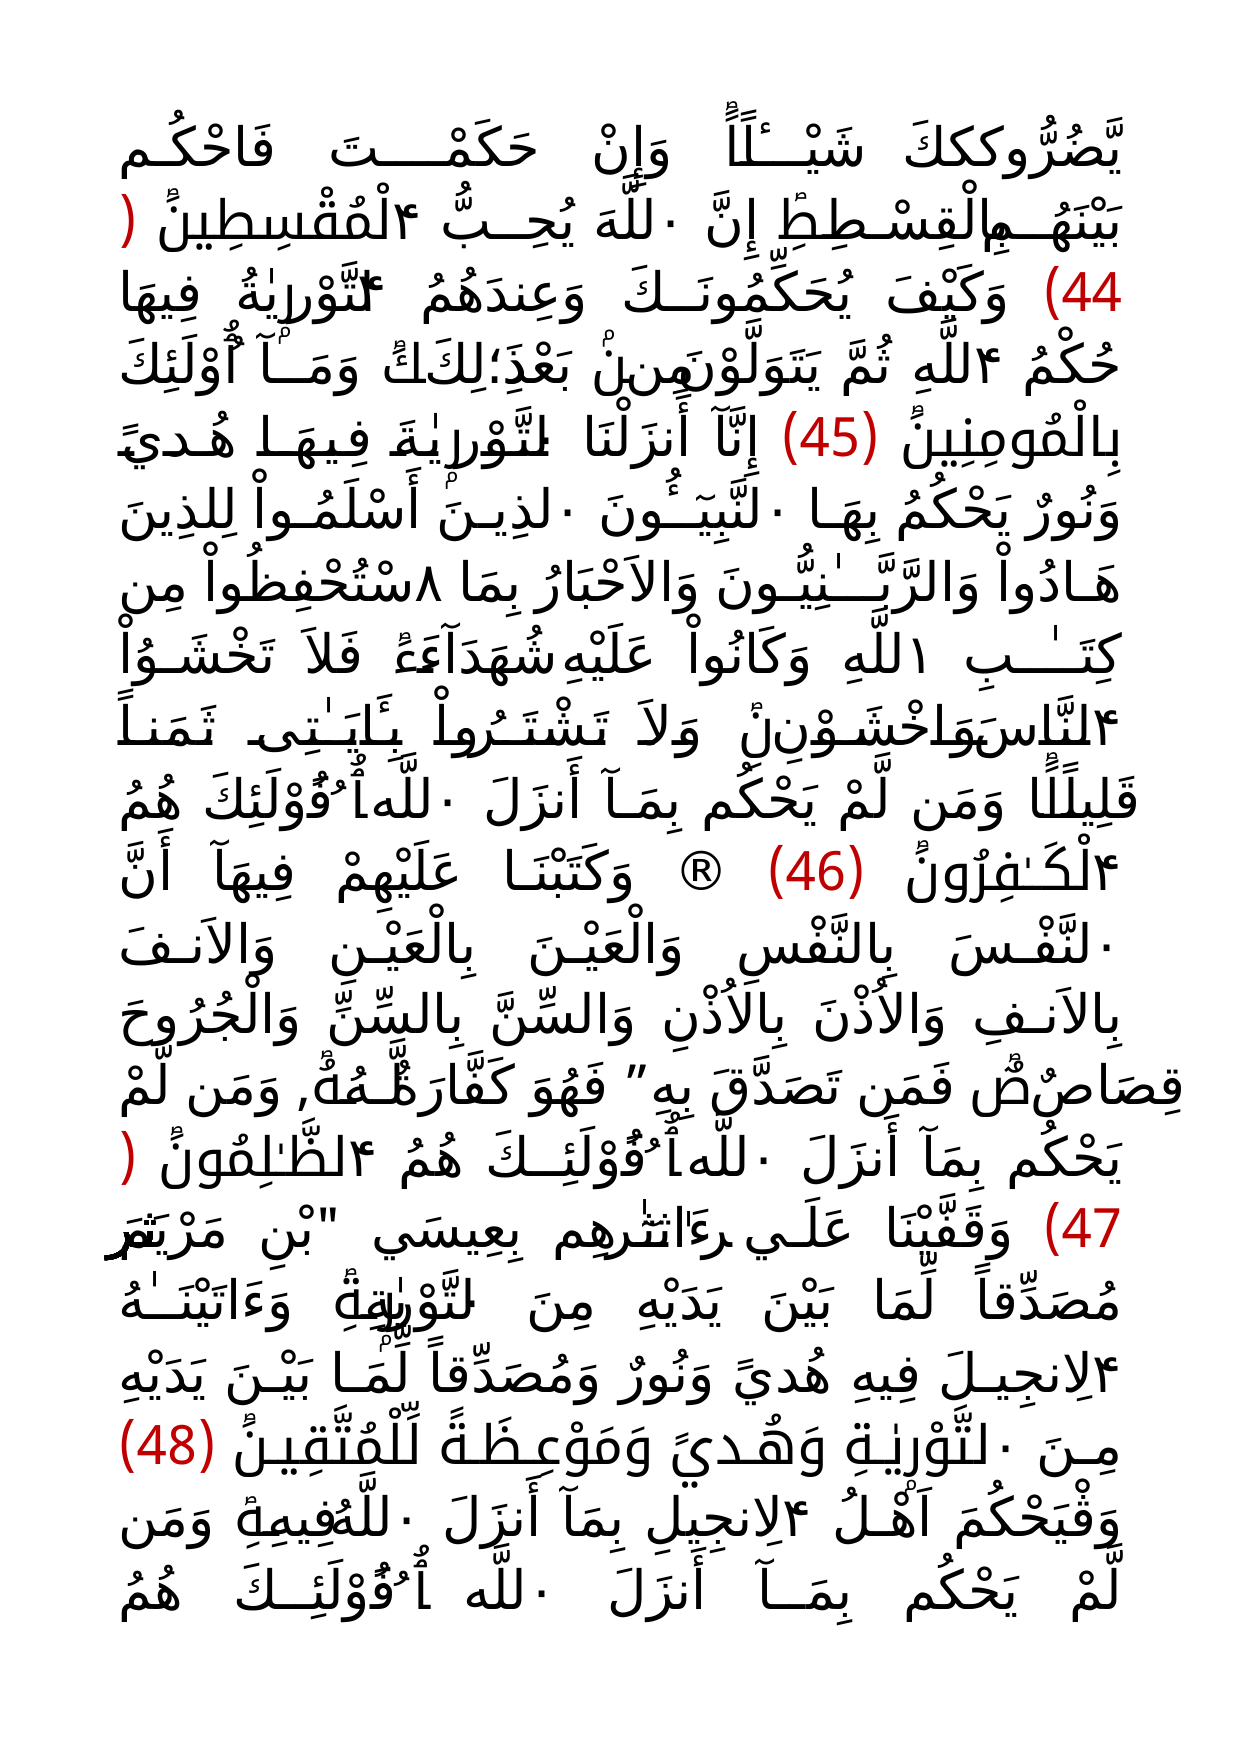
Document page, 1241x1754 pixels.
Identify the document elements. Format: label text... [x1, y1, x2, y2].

text بِسْمِ ۱للَّهِ ۱لرَّحْمَـٰنِ ۱لرَّحِيمِ يَـٰٓـأَيُّهَـا ۰لذِينَ ءَامَنُوٓاْ أَوْفُواْ بِالْعُقُودِؐ (1) ٱُحِلَّــتْ لَكُم بَهِيمَةُ ۴لاَنْعَــٰمِ إِلاَّ مَا يُتْلۭيٰ عَلَيْكُمْ غَيْرَ مُحِلِّى ۱لصَّيْدِ وَأَنتُمْ حُرُم٘ؐ اِنَّ ۰للَّهَ يَحْكُمُ مَا يُرۣيدُؐ (2) يَـٰٓأَيُّهَا ۰لذِيـنَ ءَامَنُواْ لاَ تُحِلُّواْ شَعَــٰٓئِرَ ۰للَّهِ وَلاَ ۰لشَّهْرَ ۰لْحَرَامَ وَلاَ ۰لْهَدْيَ وَلاَ ۰لْقَـلَئِدَ وَلآَ ءَآمِّينَ ۰لْبَيْــتَ ۰لْحَرَامَ يَبْتَغُونَ فَضْلًا مِّن رَّبِّهِمْ وَرۣضْوَ؛ناًؐ وَإِذَا حَلَلْتُمْ فَاصْطَادُواْؐ وَلاَ يَجْرۣمَنَّكُمْ شَنَـَٔانُ قَوْمٖ اَن صَدُّوكُمْ عَنِ ۱ڤْمَسْجِدِ ۱لْحَرَامِ أَن تَعْتَدُواْؐ وَتَعَاوَنُواْ عَلَي ۰لْبِـرّۣ وَالتَّقْوۭيٰؐ وَلاَ تَعَـاوَنُـواْ عَلَي ۰لِاثْـمِ وَالْعُـدْوَ؛نِؐ وَاتَّـقُـواْ ۴للَّهَؐ إِنَّ ۰للَّهَ شَدِيدُ ۴لْعِقَابببِؐ (3) ¥ حُرّۣمَــتْ عَلَيْكُمُ ۴لْمَيْتَةُ وَالدَّمُ وَلَحْمُ ۴لْخِنزۣيرۣ وَمَآ ٱُهِلَّ لِغَـيْرۣ ۱للَّهِ بِهِ” وَاڤْمُنْخَـنِـقَـةُ وَالْمَـوْقُـوذَةُ وَالْمُتَرَدِّيَةُ وَاڤنَّطِيحَةُ وَمَآ أَكَلَ ۰لسَّبُعُ إِلاَّ مَـا ذَكَّيْتُــمْ وَمَا ذُبِحَ عَلَي ۰لنُّصُــبِ وَأَن تَسْتَقْسِمُواْ بِالاَزْچَــمِؐ ذَ؛لِــكُــمْ فِسْق٘ؐ ۱لْيَـوْمَ يَئِـسَ ۰لذِينَ كَفَرُواْ مِن دِينِكُمْؐ فَلاَ تَخْشَوْهُــمْ وَاخْشَوْنِؐ ۱لْيَوْمَ أَكْمَلْــتُ لَكُمْ دِينَكُمْ وَأَتْمَمْــتُ عَلَيْكُمْ نِعْمَتِى وَرَضِـيـــتُ لَكُـمُ ۴لِاسْچَـمَ دِينـاًؐ فَمَنُ ۶ضْـطُــرَّ فِى مَخْمَصَـةٖ غَيْرَ مُتَجَانِـفٍ لِإِّثْـمٍ فَإِنَّ ۰للَّهَ غَـفُـورٌ رَّحِـيـمٌؐ (4) يَسْــَٔلُونَكَ مَاذَآ ٱُحِلَّ لَهُمْؐ قُلُ ۷حِلَّ لَكُمُ ۴لطَّيِّبَــٰــتُ وَمَــا عَلَّمْتُم مِّنَ ۰لْجَوَارۣحِ مُكَلِّبِينَ تُعَلِّمُونَهُنَّ مِمَّا عَلَّمَكُمُ ۴للَّهُؐ فَكُلُواْ مِمَّآ أَمْسَكْنَ عَلَيْكُمْ وَاذْكُرُواْ èسْمَ ۰للَّهِ عَلَيْهِؐ وَاتَّقُواْ ۴للَّهَؐ إِنَّ ۰للَّهَ سَرۣيعُ ۴لْحِـسَـابببِؐ (5) ۱لْيَـوْمَ ٱُحِـلَّ لَكُـمُ ۴لطَّيِّبَــٰــتُ وَطَعَامُ ۴لذِينَ ٱُوتُواْ ۴لْكِتَــٰــبَ حِلٌّ لَّكُمْ وَطَعَامُكُمْ حِـلٌّ لَّهُــمْ وَاڤْمُحْصَنَــٰــتُ مِنَ ۰لْمُومِنَــٰــتِ وَاڤْمُحْصَنَــٰــتُ مِنَ ۰لـذِينَ ٱُوتُواْ ۴لْكِتَــٰــبَ مِن قَـبْلِكُمُ; إِذَآ ءَاتَيْتُمُوهُنَّ ٱُجُورَهُنَّ مُحْصِنِيـنَ غَيْرَ مُسَـٰفِحِيـنَ وَلاَ مُتَّخِـذِىٓ أَخْدَانٍؐ وَمَنْ يَّكْفُرْ بِالِايمَـٰنِ فَقَدْ حَبِطَ عَمَلُهُ„ وَهُوَ فِى ۱لاَخِرَةِ مِنَ ۰لْخَــٰسِرۣينَؐ (6) ® يَـٰٓأَيُّهَا ۰لذِينَ ءَامَنُوٓاْ إِذَا قُمْتُـمُ; إِلَي ۰لصَّلَــوٰةِ فَاغْسِلُواْ وُجُوهَكُمْ وَأَيْدِيَكُمُ; إِلَي ۰لْمَرَافِقِ وَامْسَحُواْ بِرُءُوسِكُمْؐ وَأَرْجُلَكُمُ; إِلَي ۰لْكَعْبَيْنِؐ وَإِن كُنتُمْ جُنُبــاً فَاطَّهَّرُواْؐ وَإِن كُنتُم مَّرْضۭيٰٓ أَوْ عَلَيٰ سَفَـر۫ اَوْ جَـآءَ احَدٌ مِّنكُم مِّنَ ۰لْغَآئِطِ أَوْ چَمَسْتُمُ ۴لنِّسَـآءَ فَلَمْ تَجِدُواْ مَآءً فَتَيَمَّمُواْ صَعِيداً طَيِّباً فَامْسَحُواْ بِوُجُوهِكُمْ وَأَيْدِيكُم مِّنْهُؐ مَا يُرۣيدُ ۴للَّهُ لِيَجْعَلَ عَلَيْكُم مِّنْ حَرَجٍؐ وَچَكِنْ يُّرۣيــدُ لِيُطَهِّرَكُمْ وَلِيُتِمَّ نِعْمَتَهُ„ عَلَيْكُمْ لَعَلَّكُمْ تَشْكُرُونَؐ (7) وَاذْكُرُواْ نِعْمَةَ ۰للَّهِ عَلَيْكُمْ وَمِيثَــٰقَهُ ۴ﻟ﮲ وَاثَقَكُم بِهِ“ إِذْ قُلْتُمْ سَمِعْنَا وَأَطَعْنَاؐ وَاتَّقُواْ ۴للَّهَؐ إِنَّ ۰للَّهَ عَلِيمٛ بِذَاتِ ۱لصُّدُورۣؐ (8) يَـٰٓـأَيُّهَا ۰لذِينَ ءَامَنُواْ كُونُواْ قَوَّ؛مِينَ لِلهِ شُهَـدَآءَ بِالْقِـسْـطِؐ وَلاَ يَجْرۣمَـنَّــكُمْ شَنَـــَٔانُ قَــوْمٖ عَلَـيٰٓ أَلاَّ تَعْدِلُواْؐ èعْدِلُواْ هُوَ أَقْـرَبببُ لِلتَّقْوۭيٰؐ وَاتَّقُـواْ ۴للَّهَؐ إِنَّ ۰للَّهَ خَبِيرٛ بِمَــا تَعْمَلُونَؐ (9) وَعَدَ ۰للَّهُ ۴لذِينَ ءَامَنُواْ وَعَمِلُواْ ۴ڤصَّـٰڤِحَـٰــتِ لَهُم مَّغْفِرَةٌ وَأَجْر٘ عَظِيمٌؐ (10) وَالذِينَ كَفَرُواْ وَكَذَّبُواْ بِـَٔايَــٰتِنَآ ٱُوْلَئِكَ أَصْحَــٰــبُ ۴لْجَحِيمِؐ (11) يَـٰٓأَيُّهَا ۰لذِينَ ءَامَنُواْ ۶ذْكُرُواْ نِعْمَــتَ ۰للَّهِ عَلَيْكُمُ; إِذْ هَمَّ قَوْم٘ اَنْ يَّـبْسُطُوٓاْ إِلَيْكُمُ; أَيْدِيَهُمْ فَكَفَّ أَيْدِيَهُمْ عَنكُمْؐ وَاتَّقُواْ ۴للَّهَؐ وَعَلَي ۰للَّهِ فَلْيَتَوَكَّلِ ۱لْمُومِنُونَؐ (12) © وَلَقَدَ اَخَذَ ۰للَّهُ مِيثَـٰقَ بَنِىٓ إِسْرَآءِيلَ وَبَعَثْنَا مِنْهُمُ èثْنَىْ عَشَرَ نَقِيبـاًؐ وَقَالَ ۰للَّهُ إِنِّى مَعَكُمْؐ لَـئِـنَ اَقَمْتُمُ ۴لصَّلَوٰةَ وَءَاتَيْتُمُ ۴لزَّكَوٰةَ وَءَامَنتُم بِرُسُلِى وَعَزَّرْتُمُوهُمْ وَأَقْرَضْتُمُ ۴للَّهَ قَرْضاٗ حَسَناً لُءَّكَفِّرَنَّ عَنكُمْ سَيِّــَٔاتِكُمْ وَلُءَدْخِلَنَّكُمْ جَنَّــٰــتٍ تَجْرۣى مِـن تَحْتِهَا ۰لاَنْهَـٰـرُؐ فَمَن كَفَـرَ بَـعْـدَ ذَ؛لِـكَ مِنكُمْ فَقَد ضَّلَّ سَوَآءَ ۰لسَّبِيلِؐ (13) فَبِمَا نَقْضِهِم مِّيثَــٰقَهُمْ لَعَنَّــٰهُمْ وَجَعَلْنَا قُلُوبَهُمْ قَــٰسِيَـةً يُحَـرّۣفُونَ ۰لْكَلِـمَ عَن مَّوَاضِعِهِ” وَنَسُـواْ حَظّـاً مِّمَّــا ذُكِّـرُواْ بِهِؐ” وَلاَ تَــزَالُ تَطَّلِعُ عَلَيٰ خَآئِنَةٍ مِّنْهُمُ; إِلاَّ قَلِيلًا مِّنْهُــمْؐ فَاعْــفُ عَنْهُمْ وَاصْفَحِؐ اِنَّ ۰للَّهَ يُحِــبُّ ۴ڤْمُحْسِنِينَؐ (14) وَمِـنَ ۰لذِيـنَ قَالُوٓاْ إِنَّــا نَصَـٰرۭيٰٓ أَخَذْنَا مِيثَــٰقَهُمْ فَنَسُواْ حَظّاً مِّمَّــا ذُكِّرُواْ بِهِ” فَأَغْرَيْنَا بَيْنَهُمُ ۴لْعَدَ؛وَةَ وَالْبَغْضَآءَ اۭلَيٰ يَوْمِ ۱لْقِيَــٰمَةِؐ وَسَوْفَ يُنَبِّيؖهُمُ ۴للَّهُ بِمَاكَانُواْ يَصْنَعُونَؐ (15) يَـٰٓأَهْلَ ۰لْكِتَــٰــبِ قَدْ جَآءَكُمْ رَسُولُنَـا يُبَيِّنُ لَكُمْ كَثِيراً مِّمَّا كُنتُمْ تُخْفُونَ مِنَ ۰لْكِتَــٰــبِ وَيَعْفُواْ عَن كَثِيرٍؐ (16) قَدْ جَآءَكُم مِّنَ ۰للَّهِ نُورٌ وَكِتَــٰــبٌ مُّبِينٌ (17) يَهْدِى بِهِ ۱للَّهُ مَـنِ 'تَّبَعَ رۣضْوَ؛نَهُ„ سُبُلَ ۰لسَّچَمِؐ وَيُخْرۣجُـهُم مِّنَ ۰لظُّلُمَــٰــتِ إِلَي ۰لنُّورۣ بِإِذْنِهِؐ” وَيَهْدِيهِمُ; إِلَيٰ صِرَ؛طٍ مُّسْتَقِيمٍؐ (18) ® لَّقَدْ كَفَـرَ ۰لذِيـنَ قَالُوٓاْ إِنَّ ۰للَّهَ هُوَ ۰لْمَسِيحُ èبْنُ مَرْيَمَؐ قُـلْ فَمَنْ يَّمْلِــكُ مِنَ ۰للَّهِ شَيْـــٔاٗ اِنَ اَرَادَ أَنْ يُّهْلِــكَ ۰ڤْمَسِيحَ "بْنَ مَرْيَــمَ وَٱُمَّهُ„ وَمَن فِى ۱لاَرْضِ جَمِيعـاًؐ وَلِلهِ مُلْــكُ ۴لسَّمَــٰوَ؛تتتِ وَالاَرْضِ وَمَا بَيْنَهُمَاؐ يَخْلُـقُ مَا يَشَآءُؐ وَاللَّهُ عَلَيٰ كُلِّ شَيْءٍ قَدِيــرٌؐ (19) وَقَالَــتِ ۱لْيَهُودُ وَالنَّصَــٰرۭيٰ نَحْـنُ أَبْنَــٰٓؤُاْ ۴للَّهِ وَأَحِبَّـٰٓؤُهُؐ, قُلْ فَلِمَ يُعَذِّبُكُم بِذُنُوبِكُمؐ بَلَ اَنتُم بَشَرٌ مِّمَّـنْ خَلَقَؐ يَغْفِرُ لِمَنْ يَّشَآءُ وَيُعَذِّبببُ مَـنْ يَّشَآءُؐ وَلِلهِ مُلْكُ ۴لسَّمَـٰوَ؛تتتِ وَالاَرْضِ وَمَا بَيْنَهُمَـاؐ وَإِلَيْهِ ۱لْمَصِيرُؐ (20) يَـٰٓأَهْلَ ۰لْكِتَــٰــبِ قَدْ جَآءَكُمْ رَسُولُنَا يُبَيِّنُ لَكُمْ عَلَيٰ فَتْرَةٍ مِّنَ ۰لرُّسُلِ أَن تَقُولُواْ مَا جَآءَنَــا مِنۢ بَشِيرٍ وَلاَ نَذِيرٍ فَقَدْ جَآءَكُم بَشِيرٌ وَنَذِيرٌؐ وَاللَّهُ عَلَيٰ كُلِّ شَيْءٍ قَدِيرٌؐ (21) وَإِذْ قَالَ مُوسۭيٰ لِقَوْمِهِ” يَــٰقَوْمِ ۹ذْكُرُواْ نِعْمَةَ ۰للَّهِ عَلَيْكُمُ; إِذْ جَعَلَ فِيكُمُ; أَنۢبِيؕـآءَ وَجَعَلَكُم مُّلُوكـاًؐ وَءَاتۭيٰكُم مَّا لَمْ يُوتتتِ أَحَداً مِّنَ ۰لْعَــٰلَمِينَؐ (22) يَــٰقَوْمِ ۹دْخُلُواْ ۴لاَرْضَ ۰لْمُقَدَّسَةَ ۰لتِى كَتَــــبَ ۰للَّهُ لَــكُمْؐ وَلاَ تَرْتَدُّواْ عَلَيٰٓ أَدْبۭـٰرۣكُمْ فَتَنقَــلِبُـواْ خَـــٰسِرۣيـنَؐ (23) قَــالُواْ يَــٰمُوسۭيٰٓ إِنَّ فِيهَا قَوْمـاً جَبّۭارۣينَؐ وَإِنَّا لَن نَّدْخُلَهَـا حَتَّـيٰ يَخْرُجُواْ مِنْهَــاؐ فَإِنْ يَّخْرُجُواْ مِنْـهَـا فَإِنَّا دَ؛خِلُـونَؐ (24) ¤ قَالَ رَجُچَنِ مِنَ ۰لذِينَ يَخَافُونَ أَنْعَمَ ۰للَّهُ عَلَيْهِمَا ۸دْخُلُواْ عَلَيْهِمُ ۴لْبَابببَؐ فَإِذَا دَخَلْتُمُوهُ فَإِنَّكُمْ غَـٰلِبُونَؐ وَعَلَي ۰للَّهِ فَتَوَكَّلُوٓاْ إِن كُنتُــم مُّومِنِيـنَؐ (25) قَــالُواْ يَــٰمُوسۭيٰٓ إِنَّـا لَن نَّدْخُلَهَآ أَبَداً مَّـا دَامُواْ فِيهَا فَاذْهَــبَ اَنتَ وَرَبُّكَ فَقَــٰتِلآَ إِنَّا هَــٰهُنَا قَــٰعِدُونَؐ (26) قَالَ رَبِّ إِنِّى لآَ أَمْلِكُ إِلاَّ نَفْسِىؐ وَأَخِىؐ فَافْرُقْ بَيْنَنَـا وَبَيْنَ ۰لْقَوْمِ ۱لْفَــٰسِقِيـنَؐ (27) قَالَ فَإِنَّهَا مُحَـرَّمَة٘ عَلَيْهِمُؐ; أَرْبَعِينَ سَنَةً يَتِيهُـونَ فِى ۱لاَرْضِؐ فَلاَ تَاسَ عَلَي ۰لْقَوْمِ ۱لْفَــٰسِقِينَؐ (28) وَاتْلُ عَلَيْهِــمْ نَبَأَ "بْنَيَ —ادَمَ بِالْحَقِّ إِذْ قَرَّبَــا قُرْبَاناً فَتُقُبِّلَ مِنَ اَحَدِهِمَا وَلَمْ يُتَقَبَّلْ مِنَ ۰لاَخَرۣؐ قَالَ لَأَقْتُلَنَّــكَؐ قَالَ إِنَّمَا يَتَقَبَّلُ ۴للَّهُ مِنَ ۰لْمُتَّقِينَؐ (29) لَـئِنۢ بَسَطْــتَّ إِلَيَّ يَدَكَ لِتَقْتُـلَنِى مَـآ أَنَــا بِبَاسِطٍ يَدِيَ إِلَيْــكَ لَأِقْتُلَــكَؐ إِنِّيَ أَخَافُ ۴للَّهَ رَبَّ ۰لْعَــٰلَمِينَؐ (30) إِنِّيَ ٱُرۣيدُ أَن تَبُوٓأَ بِإِثْمِى وَإِثْمِــكَ فَتَكُونَ مِنَ اَصْحَــٰــبِ ۱لنّۭارۣؐ وَذَ؛لِكَ جَزَ×ؤُاْ ۴لظَّـٰلِمِــيـنَؐ (31) فَطَوَّعَــــتْ لَــهُ„ نَفْسُــهُ„ قَتْلَ أَخِيـهِ فَقَتَــلَــهُ„ فَأَصْبَحَ مِـنَ ۰لْخَــٰسِرۣيـنَؐ (32) فَبَعَــــثَ ۰للَّهُ غُرَابــاً يَبْحَــــثُ فِى ۱لاَرْضِ لِيُرۣيَــهُ„ كَيْــفَ يُوَ؛رۣى سَوْءَةَ أَخِيهِؐ قَــالَ يَـٰوَيْلَتۭيٰٓ أَعَجَزْتتتُ أَنَ اَكُونَ مِثْلَ هَـٰذَا ۰لْغُرَابببِ فَٱُوَ؛رۣيَ سَوْءَةَ أَخِى فَأَصْبَحَ مِنَ ۰لنَّــٰدِمِينَ (33) مِنَ اَجْلِ ذَ؛لِكَؐ كَتَبْنَـا عَلَيٰ بَنِىٓ إِسْرَآءِيلَ أَنَّهُ„ مَن قَتَلَ نَفْساَۢ بِغَيْـرۣ نَفْسٖ اَوْ فَسَادٍ فِى ۱لاَرْضِ فَكَأَنَّمَا قَتَلَ ۰لنَّاسَ جَمِيعـاًؐ وَمَنَ اَحْيۭاهَــا فَكَأَنَّمَآ أَحْيَــا ۰لنَّاسَ جَمِيعاًؐ ® وَلَقَدْ جَآءَتْهُمْ رُسُلُنَـا بِالْبَيِّنَــٰــتِ ثُـمَّ إِنَّ كَثِيراً مِّنْهُم بَعْدَ ذَ؛لِــكَ فِى ۱لاَرْضِ لَمُسْرۣفُــونَؐ (34) إِنَّــمَــا جَزَ×ؤُاْ ۴لذِينَ يُحَارۣبُونَ ۰للَّهَ وَرَسُولَهُ„ وَيَسْعَوْنَ فِى ۱لاَرْضِ فَسَــاداٗ اَنْ يُّقَــتَّــلُــوٓاْ أَوْ يُصَــلَّبُــوٓاْ أَوْ تُقَطَّــعَ أَيْدِيهِــــمْ وَأَرْجُلُهُم مِّنْ خِچَفٖ اَوْ يُنفَوْاْ مِنَ ۰لاَرْضِؐ ذَ؛لِــكَ لَهُــمْ خِزْيٌ فِى ۱لدُّنْيۭـاؐ وَلَهُــمْ فِى ۱لاَخِرَةِ عَــذَاب٘ عَظِيــم٘ (35) اِلاَّ ۰لذِينَ تَابُواْ مِن قَــبْـلِ أَن تَقْدِرُواْ عَلَيْهِمْ فَاعْلَمُوٓاْ أَنَّ ۰للَّــهَ غَفُورٌ رَّحِيمٌؐ (36) يَـٰٓأَيُّهَــا ۰لذِينَ ءَامَنُواْ èتَّقُواْ ۴للَّهَ وَابْتَغُوٓاْ إِلَيْهِ ۱لْوَسِيلَةَ وَجَــٰهِدُواْ فِى سَبِيـلِــهِ” لَعَلَّــكُــمْ تُفْلِحُـونَؐ (37) إِنَّ ۰لذِيـنَ كَـفَــرُواْ لَوَ اَنَّ لَهُــم مَّــا فِى ۱لاَرْضِ جَمِيعــاً وَمِثْلَهُ„ مَعَهُ„ لِيَفْتَدُواْ بِهِ” مِـنْ عَـذَابببِ يَــوْمِ ۱لْقِيَــٰـمَةِ مَــا تُقُبِّلَ مِنْهُمْؐ وَلَهُمْ عَذَاببب٘ اَلِيــمٌؐ (38) يُرۣيدُونَ أَنْ يَّخْــرُجُــواْ مِنَ ۰لنّۭارۣ وَمَـا هُم بِخَــٰرۣجِينَ مِنْهَـاؐ وَلَهُمْ عَذَابٌ مُّقِيمٌؐ (39) وَالسَّارۣقُ وَالسَّارۣقَةُ فَاقْطَعُوٓاْ أَيْدِيَهُمَا جَزَآءَۢ بِمَا كَسَبَــا نَكَــٰلًا مِّـنَ ۰للَّهِؐ وَاللَّهُ عَزۣيز٘ حَكِيــمٌؐ (40) فَمَـن تَابَ مِـنۢ بَــعْــدِ ظُلْمِهِ” وَأَصْــلَحَ فَــإِنَّ ۰للَّهَ يَتُـوبببُ عَلَــيْــهِؐ إِنَّ ۰للَّــهَ غَفُــورٌ رَّحِيم٘ؐ (41) اَلَمْ تَعْلَمَ اَنَّ ۰للَّهَ لَهُ„ مُلْــكُ ۴لسَّمَــٰوَ؛تِ وَالاَرْضِؐ يُعَذِّبببُ مَـنْ يَّشَـآءُ وَيَغْفِرُ لِمَنْ يَّشَــآءُؐ وَاللَّهُ عَلَيٰ كُلِّ شَيْءٍ قَدِيرٌؐ (42) © يَـٰٓأَيُّهَـا ۰لرَّسُولُ لاَ يُحْزۣنــكَ ۰لذِينَ يُسَــٰرۣعُونَ فِى ۱لْكُفْرۣ مِنَ ۰لذِينَ قَالُـوٓاْ ءَامَنَّـا بِأَفْـوَ؛هِــهِــمْ وَلَمْ تُومِـن قُلُوبُهُـمْؐ وَمِنَ ۰لذِيـنَ هَــادُواْ سَمَّــٰـعُــونَ لِلْكَذِبببِ سَمَّــٰعُــونَ لِقَوْمٖ —اخَرۣيـنَ لَمْ يَاتُوكَؐ يُحَرّۣفُــونَ ۰لْكَــلِــمَ مِـنۢ بَعْدِ مَوَاضِعِــهِ” يَقُولُــونَ إِنُ ۷وتِيتُــمْ هَــٰـذَا فَخُــذُوهُ وَإِن لَّــمْ تُــوتَــوْهُ فَاحْــذَرُواْؐ وَمَـنْ يُّــرۣدِ ۱للَّــهُ فِــتْــنَــتَــهُ„ فَلَـن تَــمْـلِــكَ لَــهُ„ مِـنَ ۰للَّهِ شَــيْـــٔاٗؐ ۷وْلَئِـــكَ ۰لذِينَ لَمْ يُرۣدِ ۱للَّهُ أَنْ يُّطَــهِّــرَ قُلُوبَــهُــمْؐ لَــهُــمْ فِى ۱لدُّنْـيۭــا خِـزْيٌؐ وَلَــهُـمْ فِى ۱لاَخِــرَةِ عَــذَاب٘ عَظِــيــمٌؐ (43) سَمَّـــٰعُــونَ لِلْكَذِبببِ أَكَّــٰلُـونَ ڤِڤسُّحْــــتِؐ فَــإِن جَآءُوكككَ فَاحْكُــم بَيْنَهُمُ; أَوَ اَعْرۣضْ عَنْهُـمْؐ وَإِن تُعْـرۣضْ عَنْهُـمْ فَلَـنْ يَّضُرُّوكككَ شَيْـــٔاًؐ وَإِنْ حَكَمْــــتَ فَاحْكُـم بَيْنَهُــم بِالْقِسْـطِؐ إِنَّ ۰للَّهَ يُحِــبُّ ۴لْمُقْسِطِينَؐ (44) وَكَيْفَ يُحَكِّمُونَــكَ وَعِندَهُمُ ۴لتَّوْرۭيٰةُ فِيهَا حُكْمُ ۴للَّهِ ثُمَّ يَتَوَلَّوْنَ مِنۢ بَعْدِ ذَ؛لِكَؐ وَمَــآ ٱُوْلَئِكَ بِالْمُومِنِينَؐ (45) إِنَّآ أَنزَلْنَا ۰لتَّوْرۭيٰةَ فِيهَا هُديً وَنُورٌ يَحْكُمُ بِهَـا ۰لنَّبِيٓــُٔونَ ۰لذِيـنَ أَسْلَمُـواْ لِلذِينَ هَـادُواْ وَالرَّبَّـــٰنِيُّـونَ وَالاَحْبَارُ بِمَا ۸سْتُحْفِظُواْ مِن كِتَــٰــبِ ۱للَّهِ وَكَانُواْ عَلَيْهِ شُهَدَآءَؐ فَلاَ تَخْشَـوُاْ ۴لنَّاسَ وَاخْشَـوْنِؐ وَلاَ تَشْتَــرُواْ بِـَٔايَــٰتِى ثَمَنـاً قَلِيلًؐا وَمَن لَّمْ يَحْكُم بِمَـآ أَنزَلَ ۰للَّهُ فَٱُوْلَئِكَ هُمُ ۴لْكَــٰفِرُونَؐ (46) ® وَكَتَبْنَـا عَلَيْهِمْ فِيهَآ أَنَّ ۰لنَّفْـسَ بِالنَّفْسِ وَالْعَيْـنَ بِالْعَيْـنِ وَالاَنـفَ بِالاَنـفِ وَالاُذْنَ بِالاُذْنِ وَالسِّنَّ بِالسِّنِّ وَالْجُرُوحَ قِصَاصٌؐ فَمَن تَصَدَّقَ بِهِ” فَهُوَ كَفَّارَةٌ لَّـهُؐ, وَمَن لَّمْ يَحْكُم بِمَآ أَنزَلَ ۰للَّهُ فَٱُوْلَئِــكَ هُمُ ۴لظَّـٰلِمُونَؐ (47) وَقَفَّيْنَا عَلَـيٰٓ ءَاثۭـٰرۣهِم بِعِيسَي "بْنِ مَرْيَمَ مُصَدِّقاً لِّمَا بَيْنَ يَدَيْهِ مِنَ ۰لتَّوْرۭيٰةِؐ وَءَاتَيْنَــٰهُ ۴لِانجِيـلَ فِيهِ هُديً وَنُورٌ وَمُصَدِّقاً لِّمَـا بَيْـنَ يَدَيْهِ مِـنَ ۰لتَّوْرۭيٰـةِ وَهُـديً وَمَوْعِـظَـةً لِّلْمُتَّقِيـنَؐ (48) وَڤْيَحْكُمَ اَهْـلُ ۴لِانجِيلِ بِمَآ أَنزَلَ ۰للَّهُ فِيهِؐ وَمَن لَّمْ يَحْكُم بِمَــآ أَنزَلَ ۰للَّهُ فَٱُوْلَئِــكَ هُمُ ۴لْفَــٰسِقُـونَؐ (49) وَأَنزَلْنَــآ إِلَيْــكَ ۰لْكِتَــٰـــبَ بِالْحَقِّ مُصَدِّقاً لِّمَا بَيْنَ يَدَيْهِ مِنَ ۰لْكِتَــٰــبِ وَمُهَيْمِناٗ عَلَيْهِؐ فَاحْكُم بَيْنَهُم بِمَآ أَنزَلَ ۰للَّهُ وَلاَ تَتَّبِعَ اَهْوَآءَهُمْ عَمَّا جَآءَكَ مِنَ ۰لْحَقﱢّؐ لِكُلٍّ جَعَلْنَا مِنكُمْ شِرْعَةً وَمِنْهَاجاًؐ وَلَوْ شَآءَ ۰للَّهُ لَجَعَلَكُمُ; ٱُمَّةً وَ؛حِدَةًؐ وَچَكِن لِّيَبْلُوَكُمْ فِى مَآ ءَاتۭيٰكُمْؐ فَاسْتَبِقُواْ ۴لْخَيْرَ؛تتتِؐ إِلَي ۰للَّهِ مَرْجِعُكُمْ جَمِيعاً فَيُنَبِّيؖكُم بِمَا كُنتُمْ فِيهِ تَخْتَلِفُونَؐ (50) ¥ وَأَنُ ۶حْكُم بَيْنَهُم بِمَآ أَنزَلَ ۰للَّهُؐ وَلاَ تَتَّـبِـعَ اَهْوَآءَهُــمْؐ وَاحْــذَرْهُــمُ; أَنْ يَّفْتِنُـوكككَ عَنۢ بَعْضِ مَآ أَنــزَلَ ۰للَّــهُ إِلَيْــكَؐ فَــإِن تَوَلَّوْاْ فَاعْلَـمَ اَنَّمَـا يُرۣيدُ ۴للَّهُ أَنْ يُّصِيبَـهُم بِبَعْضِ ذُنُوبِهِمْؐ وَإِنَّ كَثِيـراً مِّـنَ ۰لنَّـاسِ لَفَــٰسِقُـونَؐ (51) أَفَحُــكْمَ ۰لْجَــٰهِـلِــيَّــةِ يَبْغُـونَؐ وَمَـنَ اَحْسَـنُ مِنَ ۰للَّــهِ حُكْمــاً لِّقَوْمٍ يُوقِــنُــونَؐ (52) يَـٰٓـأَيُّـهَـا ۰لذِيـنَ ءَامَـنُـواْ لاَ تَتَّخِـذُواْ ۴لْيَـهُـودَ وَالنَّـصَــٰرۭيٰٓ أَوْلِيَــآءَؐ بَعْضُهُـمُ; أَوْلِيَــآءُ بَعْـضٍؐ وَمَنْ يَّتَوَلَّـهُـم مِّنـكُمْ فَإِنَّــهُ„ مِنْـهُــمُؐ; إِنَّ ۰للَّـهَ لاَ يَـهْـدِى ۱لْقَــوْمَ ۰لظَّــٰلِـمِيـنَؐ (53) فَـتَـرَي ۰لــذِيـنَ فِى قُلُــوبِهِــم مَّرَضٌ يُسَــٰرۣعُــونَ فِيهِــمْ يَقُــولُــونَ نَخْشۭـيٰٓ أَن تُصِيـبَــنَــا دَآئِرَةٌؐ فَعَـسَـي ۰للَّـهُ أَنْ يَّـاتِـيَ بِاڤْفَتْحِ أَوَ اَمْرٍ مِّـنْ عِنـدِهِ” فَيُصْبِحُـواْ عَلَـيٰ مَآ أَسَـرُّواْ فِىٓ أَنفُسِــهِــمْ نَــٰدِمِيـنَؐ (54) يَقُـولُ ۴لذِيـنَ ءَامَنُوٓاْ أَهَـٰٓؤُلآَءِ ۱لـذِينَ أَقْسَـمُـواْ بِاللَّهِ جَهْدَ أَيْمَــٰنِـهِمُ; إِنَّهُمْ لَمَعَكُمْ حَبِطَــتَ اَعْمَــٰلُـهُـمْ فَأَصْبَحُــواْ خَــٰسِــرۣيـنَؐ (55) يَـٰٓأَيُّـهَـا ۰لذِينَ ءَامَـنُـواْ مَنْ يَّـرْتَدِدْ مِنكُمْ عَـن دِينِـهِ” فَسَوْفَ يَاتِى ۱للَّـهُ بِقَـوْمٍ يُحِبُّهُـمْ وَيُحِبُّونَـهُ; أَذِلَّةٖ عَلَي ۰لْـمُـومِـنِـيـنَ أَعِزَّةٖ عَـلَي ۰لْــكۭـٰـفِـرۣيـنَ يُجَــٰهِـدُونَ فِى سَبِيلِ ۱للَّهِ وَلاَ يَخَـافُونَ لَوْمَـةَ ٹــمٍؐ ذَ؛لِــكَ فَضْـلُ ۴للَّــهِ يُوتِيــهِ مَنْ يَّشَآءُؐ وَاللَّهُ وَ؛سِع٘ عَلِيم٘ؐ (56) اِنَّمَـا وَلِيُّــكُمُ ۴للَّــهُ وَرَسُــولُــهُ„ وَالذِينَ ءَامَنُواْ ۴لذِيـنَ يُــقِيمُونَ ۰لصَّــلَــوٰةَ وَيُــوتُــونَ ۰لزَّكَوٰةَ وَهُمْ رَ؛كِعُــونَؐ (57) وَمَنْ يَّتَـوَلَّ ۰للَّهَ وَرَسُولَــهُ„ وَالذِينَ ءَامَــنُــواْ فَــإِنَّ حِزْبببَ ۰للَّــهِ هُــمُ ۴لْغَــٰلِبُـــونَؐ (58) يَـٰٓـأَيُّهَــا ۰لذِيـنَ ءَامَــنُــواْ لاَ تَتَّخِذُواْ ۴لذِيـنَ "تَّخَذُواْ دِينَــكُــمْ هُــزُؤاً وَلَعِبــاً مِّـنَ ۰لذِينَ ٱُوتُــواْ ۴لْكِتَــٰــبَ مِـن قَبْلِكُمْ وَالْكُفَّــارَ أَوْلِيَــآءَؐ وَاتَّقُــواْ ۴للَّــهَ إِن كُنتُـم مُّومِنِـيـنَؐ (59) ® وَإِذَا نَادَيْـتُـمُ; إِلَي ۰لصَّلَوٰةِ 'تَّخَذُوهَا هُزُؤاً وَلَـعِبـاًؐ ذَ؛لِــكَ بِأَنَّهُـمْ قَوْمٌ لاَّ يَعْــقِــلُــونَؐ (60) قُلْ يَـٰٓـأَهْـلَ ۰لْكِتَــٰــبِ هَـلْ تَنــقِــمُــونَ مِنَّــآ إِلٓاَّ أَنَ —امَنَّـا بِاللَّــهِ وَمَـآ ٱُنــزۣلَ إِلَيْنَـا وَمَــآ ٱُنزۣلَ مِن قَبْلُ وَأَنَّ أَكْـثَــرَكُمْ فَــٰسِقُونَؐ (61) قُلْ هَـلُ ۷نَبِّيؖكُم بِشَرٍّ مِّن ذَ؛لِكَ مَثُوبَةٗ عِندَ ۰للَّهِ مَن لَّعَنَهُ ۴للَّهُ وَغَضِــبَ عَلَيْهِ وَجَعَـلَ مِنْهُــمُ ۴لْقِرَدَةَ وَالْخَنَــازۣيرَ وَعَبَــدَ ۰لطَّـــٰغُــوتَؐ ٱُوْلَئِكَ شَرٌّ مَّكَانــاً وَأَضَـلُّ عَن سَوَآءِ ۱لسَّبِيـلِؐ (62) وَإِذَا جَآءُوكُمْ قَالُــوٓاْ ءَامَــنَّــا وَقَد دَّخَــلُــواْ بِالْكُفْرۣ وَهُــمْ قَدْ خَــرَجُــواْ بِــــهِؐ” وَاللَّــهُ أَعْلَــمُ بِمَــا كَانُواْ يَكْتُمُــونَؐ (63) وَتَرۭيٰ كَثِيراً مِّنْهُــمْ يُسَــٰرۣعُــونَ فِى ۱لِاثْــمِ وَالْعُدْوَ؛نِ وَأَكْلِــهِــمُ ۴ڤسُّحْـتَؐ لَبِيـسَ مَــا كَانُــواْ يَعْمَــلُــونَؐ (64) لَوْلاَ يَنْهۭيٰهُــمُ ۴لرَّبَّــٰنِيُّــونَ وَالاَحْبَــارُ عَن قَوْلِهِمُ ۴لِاثْمَ وَأَكْلِهِمُ ۴ڤسُّحْتَؐ لَبِيسَ مَا كَانُواْ يَصْنَعُونَؐ (65) وَقَـالَــتِ ۱لْيَهُودُ يَـدُ ۴للَّهِ مَغْلُولَة٘ؐ غُلَّـــتَ اَيْدِيهِــمْ وَلُعِــنُــواْ بِمَا قَــالُواْؐ بَـلْ يَــدَ؛هُ مَبْسُوطَـتَـٰنِ يُنفِقُ كَيْــفَ يَشَآءُؐ وَلَيَزۣيـدَنَّ كَثِيــراً مِّنْهُــم مَّــآ ٱُنــزۣلَ إِلَيْكَ مِن رَّبِّكَ طُغْيَـــٰنــاً وَكُفْــراًؐ وَأَلْقَــيْــنَــا بَيْنَهُــمُ ۴لْــعَــدَ؛وَةَ وَالْبَغْضَــآءَ اۭلَيٰ يَوْمِ ۱لْقِيَــٰـمَــةِؐ كُلَّمَــآ أَوْقَدُواْ نَــاراً ڤِّڤْحَــرْبببِ أَطْــفَــأَهَــا ۰للَّهُؐ وَيَسْعَــــوْنَ فِى ۱لاَرْضِ فَــسَــاداًؐ وَاللَّهُ لاَ يُحِــــبُّ ۴لْــمُــفْــسِــدِيـنَؐ (66) وَلَــوَ اَنَّ أَهْلَ ۰لْكِتَــٰــبِ ءَامَنُواْ وَاتَّقَوْاْ لَكَفَّرْنَــا عَنْــهُــمْ سَيِّـــَٔاتِــهِــمْ وَلَأَدْخَلْنَــٰهُـمْ جَنَّــٰــتِ ۱لنَّــعِــيــمِؐ (67) وَلَــوَ اَنَّهُــمُ; أَقَامُــواْ ۴لتَّوْرۭيٰةَ وَالِانجِيـلَ وَمَآ ٱُنزۣلَ إِلَيْهِـم مِّن رَّبِّــهِمْ لَأَكَلُــواْ مِن فَوْقِهِـمْ وَمِن تَحْــتِ أَرْجُلِهِــمؐ مِّنْهُــمُ; ٱُمَّةٌ مُّقْتَصِـدَةٌؐ وَكَــثِيـرٌ مِّنْهُمْ سَــآءَ مَا يَعْمَلُـونَؐ (68) © يَــٰٓأَيُّهَـا ۰لرَّسُولُ بَلِّغْ مَــآ ٱُنــزۣلَ إِلَيْـكَ مِن رَّبِّكَؐ وَإِن لَّــمْ تَفْــعَـلْ فَــمَــا بَــلَّـغْــــتَ رۣسَاچَتِــهِؐ” وَاللَّــهُ يَعْصِـمُــــكَ مِنَ ۰لــنَّــاسِؐ إِنَّ ۰للَّــهَ لاَ يَــهْــدِى ۱لْقَــوْمَ ۰لْكۭـٰفِـرۣيـنَؐ (69) قُـلْ يَـٰٓأَهْلَ ۰لْكِتَــٰــبِ لَسْتُــمْ عَلَيٰ شَيْءٖ حَتَّيٰ تُقِيمُـواْ ۴لتَّـوْرۭيٰةَ وَالِانجِيلَ وَمَآ ٱُنزۣلَ إِلَيْكُم مِّن رَّبِّكُمْؐ وَلَيَزۣيدَنَّ كَثِيراً مِّنْهُم مَّآ ٱُنزۣلَ إِلَيْــكَ مِن رَّبِّكَ طُغْيَــٰنـاً وَكُفْـراًؐ فَلاَ تَاسَ عَلَي ۰لْقَوْمِ ۱لْكۭــٰفِرۣينَؐ (70) إِنَّ ۰لذِينَ ءَامَنُواْ وَالـذِيـنَ هَــادُواْ وَالصَّــٰبُـونَ وَالنَّصَــٰرۭيٰ مَـنَ —امَـنَ بِاللَّـهِ وَالْـيَـوْمِ ۱لاَخِــرۣ وَعَمِـلَ صَـٰڤِحــاً فَلاَ خَــوْف٘ عَــلَــيْــهِــمْ وَلاَ هُــمْ يَحْــزَنُــونَؐ (71) لَــقَــدَ اَخَذْنَــا مِيثَـٰقَ بَنِىٓ إِسْرَآءِيلَ وَأَرْسَلْنَــآ إِلَيْهِــمْ رُسُــلًؐا كُلَّــمَــا جَآءَهُمْ رَسُولٛ بِمَا لاَ تَهْوۭيٰٓ أَنفُسُهُـمْ فَرۣيقـاً كَـذَّبُــواْ وَفَرۣيقاً يَقْتُلُـونَؐ (72) وَحَسِبُوٓاْ أَلاَّ تَكُونَ فِتْنَةٌ فَعَمُواْ وَصَــمُّـواْ ثُمَّ تَــابببَ ۰للَّهُ عَلَيْهِــمْ ثُــمَّ عَمُواْ وَصَمُّــواْؐ كَثِيــرٌ مِّنْهُمْؐ وَاللَّهُ بَصِيرٛ بِــمَــا يَعْمَــلُــونَؐ (73) لَقَدْ كَفَــرَ ۰لذِيـنَ قَــالُــوٓاْ إِنَّ ۰للَّهَ هُــوَ ۰ڤْمَــسِيحُ èبْنُ مَــرْيَــمَؐ وَقَــالَ ۰لْمَسِيحُ يَــٰبَنِىٓ إِسْرَآءِيلَ ۸عْبُدُواْ ۴للَّــهَ رَبِّــــى وَرَبَّكُــمُؐ; إِنَّهُ„ مَنْ يُّشْرۣكككْ بِاللَّهِ فَقَـدْ حَــرَّمَ ۰للَّهُ عَـلَيْــهِ ۱لْجَنَّــةَ وَمَأْوۭيٰهُ ۴لنَّارُؐ وَمَا لِلظَّـٰلِمِينَ مِنَ اَنصۭارٍؐ (74) ® لَّقَدْ كَــفَــرَ ۰لذِينَ قَالُــوٓاْ إِنَّ ۰للَّــهَ ثَــالِــــثُ ثَـچَــثَـةٍؐ وَمَا مِنِ اِچَهٖ اِلٓاَّ إِچَــهٌ وَ؛حِــدٌؐ وَإِن لَّمْ يَنتَــهُــواْ عَمَّا يَقُولُــونَ لَيَمَسَّـنَّ ۰لذِيـنَ كَفَــرُواْ مِنْهُــمْ عَذَاب٘ اَلِيم٘ؐ (75) اَفَــلاَ يَتُوبُــونَ إِلَي ۰للَّــهِ وَيَسْتَغْفِرُونَــهُؐ, وَاللَّــهُ غَفُــورٌ رَّحِيــمٌؐ (76) مَّا ۰لْمَسِيحُ èبْنُ مَرْيَــمَ إِلاَّ رَسُــولٌ قَدْ خَلَــتْ مِن قَبْــلِــهِ ۱لرُّسُلُؐ وَٱُمُّهُ„ صِدِّيقَــةٌؐ كَانَــا يَاكُچَنِ ۱لطَّــعَــامَؐ ۸نظُرْ كَيْفَ نُبَيِّنُ لَهُمُ ۴لاَيَــٰــتِ ثُــمَّ ۸نظُـرَ اَنّۭيٰ يُوفَكُونَؐ (77) قُـلَ اَتَعْبُـدُونَ مِن دُونِ ۱للَّــهِ مَــا لاَ يَمْــلِــــكُ لَـــكُــمْ ضَـــــرّاً وَلاَ نَفْعــاًؐ وَاللَّــهُ هُــوَ ۰لسَّــمِــيــعُ ۴لْعَــلِــيـــمُؐ (78) قُـلْ يَـٰٓأَهْـلَ ۰لْكِــتَـــٰــبِ لاَ تَغْلُــواْ فِى دِينِكُــمْ غَيْرَ ۰لْحَقﱢّؐ وَلاَ تَتَّبِــعُــوٓاْ أَهْــوَآءَ قَوْمٍ قَد ضَّـلُّــواْ مِـن قَبْلُ وَأَضَـلُّـواْ كَثِيراً وَضَـلُّـواْ عَن سَوَآءِ ۱لسَّبِيـلِؐ (79) لُعِـنَ ۰لذِيـنَ كَفَــرُواْ مِـنۢ بَنِىٓ إِسْرَآءِيـلَ عَلَـيٰ لِسَانِ دَاوُﹼدَ وَعِيسَي "بْنِ مَرْيَــمَؐ ذَ؛لِــكَ بِمَا عَصَواْ وَّكَــانُــواْ يَعْتَدُونَؐ (80) كَــانُــواْ لاَ يَتَنَاهَوْنَ عَن مُّنكَرٍ فَعَلُوهُؐ لَبِيـسَ مَا كَانُواْ يَفْعَــلُــونَؐ (81) تَرۭيٰ كَثِيراً مِّنْهُــمْ يَتَوَلَّوْنَ ۰لذِينَ كَفَرُواْؐ لَبِيـسَ مَــا قَدَّمَــــتْ لَهُــمُ; أَنــفُــسُــهُــمُ; أَن سَخِــطَ ۰للَّهُ عَلَيْــهِــمْ وَفِى ۱لْعَـــذَابِ هُــمْ خَـــٰلِــدُونَؐ (82) وَلَوْ كَانُــواْ يُومِــنُــونَ بِاللَّهِ وَالنَّبِىٓءِ وَمَــآ ٱُنــزۣلَ إِلَيْــهِ مَا "تَّخَــذُوهُــمُ; أَوْلِيَآءَؐ وَچَكِنَّ كَثِيـراً مِّنْهُــــــمْ فَــٰسِقُـونَؐ (83) ¤ ڤَتَجِدَنَّ أَشَــدَّ ۰لنَّـاسِ عَــدَ؛وَةً لِّلذِينَ ءَامَنُــــواْ ۴لْيَهُودَ وَالذِيـنَ أَشْرَكُــواْؐ وَلَتَجِـدَنَّ أَقْرَبَهُــم مَّــوَدَّةً لِّلــــذِينَ ءَامَنُواْ ۴لذِينَ قَــالُــوٓاْ إِنَّا نَــصَــٰرۭيٰؐ ذَ؛لِــكَ بِــأَنَّ مِنْهُــمْ قِسِّيسِينَ وَرُهْبَانــاً وَأَنَّهُــمْ لاَ يَسْتَكْبِــــرُونَؐ (84) وَإِذَا سَمِعُـواْ مَآ ٱُنزۣلَ إِلَي ۰لرَّسُـــولِ تَرۭيٰٓ أَعْيُنَهُمْ تَفِيـضُ مِنَ ۰لدَّمْــعِ مِمَّــا عَرَفُــــواْ مِنَ ۰لْحَقِّ يَقُــولُــونَ رَبَّنَـــآ ءَامَنَّا فَاكْتُبْــنَــــا مَعَ ۰لشَّــٰهِدِيـنَؐ (85) وَمَــــا لَنَــــا لاَ نُومِـنُ بِاللَّهِ وَمَا جَآءَنَـــا مِـنَ ۰لْحَقِّ وَنَطْمَــعُ أَنْ يُّدْخِلَنَــا رَبُّنَــا مَعَ ۰لْقَوْمِ ۱ڤصَّـٰڤِحِينَؐ (86) فَأَثَــٰبَــهُــمُ ۴للَّهُ بِمَــــا قَالُواْ جَنَّــٰــتٍ تَجْرۣى مِـن تَحْتِــهَــا ۰لاَنْــهَــٰرُ خَـٰلِدِيـنَ فِيهَــاؐ وَذَ؛لِكَ جَزَآءُ ۴ڤْمُحْسِنِيـنَؐ (87) وَالذِيـنَ كَفَــرُواْ وَكَــذَّبُــواْ بِـــَٔايَـــٰتِــنَــــآ ٱُوْلَئِكَ أَصْحَــٰــبُ ۴لْجَحِيمِؐ (88) يَـٰٓأَيُّهَــا ۰لذِيـنَ ءَامَنُواْ لاَ تُحَـرّۣمُــــواْ طَـيِّبَــٰــتِ مَــــآ أَحَـلَّ ۰للَّهُ لَكُــمْ وَلاَ تَعْتَــدُوٓاْؐ إِنَّ ۰للَّــهَ لاَ يُحِــــبُّ ۴لْمُعْتَــدِيـنَؐ (89) وَكُلُــواْ مِمَّــا رَزَقَكُــمُ ۴للَّهُ حَچَــلًا طَيِّبــــــاًؐ وَاتَّقُــواْ ۴للَّهَ ۰ﻟـذِىٓ أَنتُــم بِهِ” مُومِنُــونَؐ (90) لاَ يُوَ۬اخِذُكُــمُ ۴للَّهُ بِاللَّغْوۣ فِىٓ أَيْمَــٰنِكُمْؐ وَچَكِنْ يُّوَ۬اخِذُكُم بِمَــا عَقَّدتُّــمُ ۴لاَيْمَـٰنَؐ فَكَفَّــٰرَتُهُ; إِطْعَامُ عَشَرَةِ مَسَــٰكِيـنَ مِنَ اَوْسَطِ مَا تُطْعِمُونَ أَهْلِيكُــمُ; أَوْ كِسْــوَتُــهُــمُ; أَوْ تَحْرۣيرُ رَقَبَــــةٍؐ فَمَن لَّــــمْ يَجِــدْ فَصِيَــامُ ثَـچَثَةِ أَيَّــــامٍؐ ذَ؛لِــكَ كَفَّــٰرَةُ أَيْمَــٰنِــكُــمُ; إِذَا حَلَفْتُـــــمْؐ وَاحْفَظُــوٓاْ أَيْمَــٰـنَكُــمْؐ كَــذَ؛لِــــكَ يُبَيِّـنُ ۴للَّــهُ لَكُــمُ; ءَايَــٰتِــهِ” لَعَلَّكُــمْ تَشْكُــرُونَؐ (91) ® يَـٰٓأَيُّهَــا ۰لذِيـنَ ءَامَنُوٓاْ إِنَّــمَــا ۰لْخَمْــرُ وَالْمَيْسِــرُ وَالاَنصَــابببُ وَالاَزْچَـــمُ رۣجْـسٌ مِّنْ عَمَلِ ۱لشَّــيْــطَـٰنِ فَاجْتَنِبُــوهُ لَعَلَّكُــمْ تُفْلِحُــونَؐ (92) إِنَّمَـا يُرۣيدُ ۴لشَّيْطَـٰنُ أَنْ يُّوقِــعَ بَيْنَكُــمُ ۴لْعَدَ؛وَةَ وَالْبَغْــضَــآءَ فِى ۱لْخَمْــرۣ وَالْمَيْسِــــرۣ وَيَصُدَّكُمْ عَـن ذِكْرۣ ۱للَّهِ وَعَـنِ ۱لصَّلَوٰةِؐ فَهَلَ اَنتُم مُّنتَهُونَؐ (93) وَأَطِيعُــواْ ۴للَّــهَ وَأَطِيعُــواْ ۴لرَّسُــولَ وَاحْذَرُواْؐ فَـــــإِن تَوَلَّيْتُمْ فَاعْلَمُوٓاْ أَنَّمَــا عَلَيٰ رَسُولِنَــا ۰لْبَچَـغُ ۴لْمُبِينُؐ (94) لَيْسَ عَلَي ۰لذِيـنَ ءَامَنُواْ وَعَمِلُواْ ۴ڤصَّـٰڤِحَــٰــتِ جُنَاحٌ فِيمَا طَعِمُــوٓاْ إِذَا مَا "تَّقَواْ وَّءَامَنُــواْ وَعَمِلُــواْ ۴ڤصَّـٰڤِحَــٰــتِ ثُمَّ "تَّقَواْ وَّءَامَنُواْ ثُمَّ "تَّقَواْ وَّأَحْسَنُواْؐ وَاللَّهُ يُحِــبُّ ۴ڤْمُحْسِنِينَؐ (95) يَـٰٓأَيُّهَـا ۰لذِينَ ءَامَنُـواْ لَيَبْلُوَنَّكُمُ ۴للَّهُ بِشَىْءٍ مِّـنَ ۰لصَّيْدِ تَنَالُهُ; أَيْدِيكُــمْ وَرۣمَاحُكُــمْ لِيَعْلَــمَ ۰للَّهُ مَـنْ يَّخَافُــهُ„ بِالْغَيْــــبِؐ فَمَنِ 'عْتَدۭيٰ بَعْدَ ذَ؛لِــكَ فَلَهُ„ عَذَاببب٘ اَلِيـمٌؐ (96) يَـٰٓأَيُّهَا ۰لذِيـنَ ءَامَنُواْ لاَ تَقْتُلُـواْ ۴لصَّيْدَ وَأَنتُمْ حُرُمٌؐ وَمَـن قَتَلَهُ„ مِنكُم مُّتَعَمِّـداً فَجَزَآءُ مِثْلِ مَا قَتَلَ مِنَ ۰لنَّعَمِ يَحْكُـمُ بِهِ” ذَوَا عَدْلٍ مِّنكُــمْ هَدْيــاَۢ بَــٰلِغَ ۰لْكَــعْـبَــةِ أَوْ كَــفَّــٰـرَةُ طَعَــامِ مَسَــٰكِيـنَ أَوْعَــدْلُ ذَ؛لِكَ صِيَامــاً لِّيَـذُوقَ وَبَــالَ أَمْرۣهِؐ” عَفَـا ۰للَّهُ عَمَّا سَلَــفَؐ وَمَنْ عَــادَ فَيَنتَقِــمُ ۴للَّــهُ مِنْــهُؐ وَاللَّــهُ عَزۣيــزٌ ذُو èنتِقَــامٖؐ (97) ۷حِـلَّ لَكُــمْ صَيْدُ ۴ڤْبَحْرۣ وَطَعَامُــهُؐ„ مَتَــٰعاً لَّكُمْ وَلِلسَّيَّارَةِؐ وَحُرّۣمَ عَلَيْكُمْ صَيْــدُ ۴لْبَــرّۣ مَا دُمْتُــمْ حُرُمــاًؐ وَاتَّقُواْ ۴للَّــهَ ۰ﻟـذِىٓ إِلَيْـهِ تُحْشَــرُونَؐ (98) © جَعَلَ ۰للَّــهُ ۴لْكَعْــبَــةَ ۰لْبَيْــــتَ ۰لْحَــرَامَ قِــيَــٰماً لِّلنَّــاسِ وَالشَّــهْــرَ ۰لْحَــرَامَ وَالْهَــدْيَ وَالْقَـلَئِدَؐ ذَ؛لِـــكَ لِتَعْــلَــمُــوٓاْ أَنَّ ۰للَّـهَ يَعْلَــمُ مَــا فِى ۱لسَّمَـــٰوَ؛تتتِ وَمَـا فِى ۱لاَرْضِ وَأَنَّ ۰للَّهَ بِكُـلِّ شَيْءٖ عَلِيــم٘ؐ (99) 'عْــلَــمُــوٓاْ أَنَّ ۰للَّهَ شَــدِيــدُ ۴لْــعِــقَــــابِ وَأَنَّ ۰للَّـــهَ غَفُــورٌ رَّحِــيــمٌؐ (100) مَّا عَلَي ۰لرَّسُـولِ إِلاَّ ۰لْبَچَغُؐ وَاللَّهُ يَعْلَــــمُ مَا تُبْدُونَ وَمَا تَكْتُمُونَؐ (101) قُل لاَّ يَسْتَوۣى ۱لْخَبِيــــثُ وَالطَّيِّــــبُ وَلَوَ اَعْجَبَــكَ كَــثْــرَةُ ۴لْخَبِــيــــثِؐ فَــاتَّــقُــواْ ۴للَّهَ يَـٰٓٱُوْلِى ۱لاَلْبَـــٰــبِ لَعَلَّكُـمْ تُفْلِحُــونَؐ (102) يَـٰٓأَيُّهَا ۰لــذِيـنَ ءَامَــنُــواْ لاَ تَــسْــَٔـلُواْ عَنَ اَشْيَآءَ اۭن تُــبْــدَ لَكُـمْ تَسُؤْكُــمْؐ وَإِن تَسْـَٔلُــواْ عَنْهَــا حِيـنَ يُنَــزَّلُ ۴لْقُرْءَانُ تُبْدَ لَكُــمْ عَفَــا ۰للَّهُ عَنْهَاؐ وَاللَّهُ غَفُــور٘ حَلِــيــــمٌؐ (103) قَدْ سَأَلَهَــا قَوْمٌ مِّـن قَــبْــلِــكُمْ ثُــمَّ أَصْبَحُواْ بِهَا كۭــٰفِرۣينَؐ (104) مَـا جَعَـلَ ۰للَّهُ مِـنۢ بَحِيــرَةٍ وَلاَ سَآئِبَــةٍ وَلاَ وَصِيلَــةٍ وَلاَ حَــامٍؐ وَچَكِنَّ ۰لذِيـنَ كَفَـرُواْ يَفْتَرُونَ عَـلَي ۰للَّــهِ ۱لْكَـذِبببَ وَأَكْثَرُهُــمْ لاَ يَــعْــقِلُــونَؐ (105) وَإِذَا قِيلَ لَــهُــمْ تَعَالَــوۣاْ اِلَيٰ مَــــآ أَنــــزَلَ ۰للَّهُ وَإِلَي ۰لرَّسُولِ قَالُواْ حَسْبُنَــا مَــا وَجَدْنَــا عَلَيْــهِ ءَابَــآءَنَــآؐ أَوَلَــوْ كَانَ ءَابَــآؤُهُــمْ لاَ يَعْلَمُونَ شَيْــٔـاً وَلاَ يَهْتَــدُونَؐ (106) يَـٰٓأَيُّهَــا ۰لذِينَ ءَامَــنُــواْ عَلَيْكُمُ; أَنفُسَــكُــمْؐ لاَ يَضُــرُّكُــم مَّن ضَلَّ إِذَا "هْتَدَيْتُـمُؐ; إِلَـي ۰للَّهِ مَرْجِعُكُــمْ جَمِيعــاً فَيُنَبِّيؖكُــم بِمَــا كُنــتُــمْ تَعْمَلُــونَؐ (107) ® يَـٰٓأَيُّهَــا ۰لذِيـنَ ءَامَــنُــواْ شَهَـــٰدَةُ بَيْنِكُمُ; إِذَا حَضَــرَ أَحَدَكُــمُ ۴لْمَــوْتتتُ حِيـنَ ۰لْوَصِــيَّــةِ 'ثْنَـٰنِ ذَوَا عَدْلٍ مِّنكُمُ; أَوَ —اخَـرَ؛نِ مِنْ غَيْرۣكُــمُ; إِنَ اَنتُـمْ ضَرَبْــتُــمْ فِى ۱لاَرْضِ فَأَصَــٰبَتْكُم مُّصِيبَــةُ ۴لْمَــوْتتتِؐ تَحْبِسُونَــهُــمَــا مِنۢ بَعْدِ ۱لصَّــلَــوٰةِ فَيُقْسِمَـٰنِ بِاللَّهِ إِنِ 'رْتَــبْــتُــمْ لاَ نَشْتَــرۣى بِــهِ” ثَمَنــاً وَلَــوْ كَــانَ ذَا قُرْبۭيٰؐ وَلاَ نَــكْتُــمُ شَهَـــٰدَةَ ۰للَّهِ إِنَّــــآ إِذاً لَّمِنَ ۰لاَثِمِيـنَؐ (108) فَإِنْ عُثِــرَ عَلَـيٰٓ أَنَّهُــمَــا "سْتَحَقَّــآ إِثْمــاً فَــَٔاخَرَ؛نِ يَقُومَـٰنِ مَقَامَــهُــمَــا مِـنَ ۰لذِيـنَ ۸سْتُحِـقَّ عَلَيْهِــمُ ۴لاَوْلَيَـٰنِ فَيُقْسِمَـٰنِؐ بِاللَّهِ لَشَهَــٰدَتُنَآ أَحَـقُّ مِن شَهَــٰدَتِهِمَـا وَمَا "عْتَـدَيْــنَــآؐ إِنَّــآ إِذاً لَّـمِـنَ ۰لظَّـٰلِمِيـنَؐ (109) ذَ؛لِكَ أَدْنۭـيٰٓ أَنْ يَّاتُـواْ بِالشَّــهَــٰـدَةِ عَلَيٰ وَجْــهِــهَــآ أَوْ يَخَافُــوٓاْ أَن تُرَدَّ أَيْمَـٰنٛ بَعْدَ أَيْمَـــٰنِــهِـــمْؐ وَاتَّقُــواْ ۴للَّهَؐ وَاسْمَعُــواْؐ وَاللَّــهُ لاَ يَهْدِى ۱لْقَــوْمَ ۰لْــفَــٰسِقِــيـنَؐ (110) يَوْمَ يَجْمَعُ ۴للَّهُ ۴لرُّسُـلَ فَيَقُولُ مَاذَآ ٱُجِبْتُمْؐ قَالُواْ لاَ عِلْــمَ لَنَــآ إِنَّكَ أَنتَ عَچَّــمُ ۴لْغُيُــوبببِؐ (111) إِذْ قَالَ ۰للَّهُ يَــٰعِيسَـي "بْنَ مَرْيَــمَ ۸ذْكُــرْ نِعْمَــتِى عَلَيْــكَ وَعَلَيٰ وَ؛لِدَتِــكَ إِذَ اَيَّدتُّــكَ بِرُوحِ ۱لْقُدُسِ تُكَلِّــمُ ۴لنَّــاسَ فِى ۱لْمَهْدِ وَكَــهْــلًؐا وَإِذْ عَلَّمْتُـكَ ۰لْكِتَــٰــبَ وَالْحِكْمَةَ وَالتَّوْرۭيٰةَ وَالِانجِيلَؐ وَإِذْ تَخْلُقُ مِـنَ ۰لطِّيـنِ كَهَيْــَٔـةِ ۱لطَّيْــرۣ بِــإِذْنِى فَتَنفُخُ فِيهَـا فَتَكُونُ طَـٰٓئِــراَۢ بِــإِذْنِىؐ وَتُــبْــرۣىُٔ ۴لاَكْــمَــهَ وَالاَبْــرَصَ بِــإِذْنِىؐ وَإِذْ تُخْــرۣجُ ۴لْمَــوْتۭـيٰ بِإِذْنِىؐ وَإِذْ كَفَفْتُ بَنِىٓ إِسْرَآءِيـلَ عَـنــكَ إِذْ جِيؔتَهُــم بِــالْبَيِّنَــٰــتِ فَقَالَ ۰لـذِينَ كَفَرُواْ مِنْهُمُ; إِنْ هَــٰذَآإِلاَّ سِحْـرٌ مُّبِيـنٌؐ (112) ¥ وَإِذَ اَوْحَيْــتُ إِلَي ۰لْحَوَارۣيِّـﯧـنَ أَنَ —امِنُـواْ بِى وَبِرَسُولِىؐ قَالُوٓاْ ءَامَــنَّــا وَاشْهَدْ بِأَنَّـنَــا مُسْلِــمُــونَؐ (113) إِذْ قَــــالَ ۰لْحَوَارۣيُّــونَ يَــٰعِيسَـي "بْـنَ مَرْيَــمَ هَلْ يَسْتَطِيــعُ رَبُّـكَ أَنْ يُّنَــزّۣلَ عَلَيْــنَــا مَآئِــدَةً مِّـنَ ۰لسَّمَــآءِؐ قَــــالَ "تَّقُواْ ۴للَّهَ إِن كُنتُــم مُّومِنِينَؐ (114) قَــالُواْ نُرۣيدُ أَن نَّاكُـلَ مِنْــهَــا وَتَطْمَئِـنَّ قُلُوبُنَـا وَنَعْلَمَ أَن قَدْ صَدَقْتَــنَــا وَنَكُونَ عَلَيْهَــا مِـنَ ۰لشَّــٰهِدِيـنَؐ (115) قَالَ عِيسَـي "بْنُ مَرْيَمَ ۰للَّــهُـمَّ رَبَّــنَــآ أَنــزۣلْ عَلَيْــنَــا مَآئِدَةً مِّـنَ ۰لسَّمَـآءِ تَكُونُ لَنَــا عِيداً لَأِّوَّلِنَا وَءَاخِرۣنَــا وَءَايَةً مِّنــكَؐ وَارْزُقْــنَــاؐ وَأَنــتَ خَيْــرُ ۴لرَّ؛زۣقِــيـنَؐ (116) قَــالَ ۰للَّــهُ إِنِّى مُنَزّۣلُهَا عَلَيْكُــمْ فَمَـنْ يَّكْفُــرْ بَعْدُ مِنكُــمْ فَإِنِّـيَ ٱُعَذِّبُــــهُ„ عَذَابــاً لٓاَّ ٱُعَــذِّبُــهُ; أَحَــداً مِّـنَ ۰لْعَــٰلَمِــيـنَؐ (117) وَإِذْ قَــالَ ۰للَّــهُ يَــٰعِيسَـي "بْنَ مَرْيَــمَ ءَآنـــتَ قُلْــتَ لِلنَّــاسِ 'تَّخِذُونِى وَٱُمِّـيَ إِچَــهَيْنِ مِن دُونِ ۱للَّــهِؐ قَــالَ سُبْحَــٰـنَــــكَ مَا يَكُونُ لِـيَ أَنَ اَقُــولَ مَا لَيْـسَ لِى بِحَق؉ّؐ اِن كُنــتُ قُلْتُهُ„ فَقَدْ عَلِمْتَهُؐ, تَعْلَـمُ مَا فِى نَفْسِى وَلآَ أَعْلَــمُ مَــا فِى نَفْسِــكَؐ إِنَّــكَ أَنـــتَ عَــچَّــمُ۴لْغُــيُــوبببِؐ (118) مَــا قُــلْــــتُ لَـهُـــمُ; إِلاَّ مَــآ أَمَــرْتَنِى بِهِ“ أَنُ ۶عْبُــدُواْ ۴للَّــهَ رَبِّى وَرَبَّــكُــمْؐ وَكُــنــــتُ عَلَيْهِمْ شَهِيداً مَّا دُمْــتُ فِيهِمْؐ فَلَــمَّــا تَوَفَّيْتَــنِى كُنــــتَ أَنــــتَ۰لرَّقِــيــــبَ عَلَــيْــهِــمْؐ وَأَنــــتَ عَلَـيٰ كُـلِّ شَيْءٍ شَهِــيــد٘ؐ (119) اِن تُعَــذِّبْــهُــمْ فَإِنَّهُمْ عِبَادُكككَؐ وَإِن تَغْفِرْ لَهُــمْ فَإِنَّــكَ أَنتَ ۰لْعَزۣيــزُ ۴لْحَكِيــمُؐ (120) قَــالَ ۰للَّهُ هَـٰذَا يَوْمَ يَنفَعُ ۴لصَّـٰدِقِينَ صِدْقُهُمْؐ لَهُــمْ جَنَّـــٰــتٌ تَجْرۣى مِـن تَحْتِهَــا ۰لاَنْهَــٰرُ خَـٰلِدِينَ فِيــهَــآ أَبَــــداًؐ رَّضِـيَ ۰للَّهُ عَنْهُمْ وَرَضُواْ عَنْهُؐ ذَ؛لِــكَ ۰لْفَــوْزُ ۴لْعَظِيــمُؐ (121) لِلهِ مُلْــكُ ۴لسَّمَــٰوَ؛تتتِ وَالاَرْضِ وَمَا فِيهِـنَّؐ وَهُوَ عَلَيٰ كُـلِّ شَيْءٍ قَدِير٘ (122) [118, 118, 1122, 1631]
